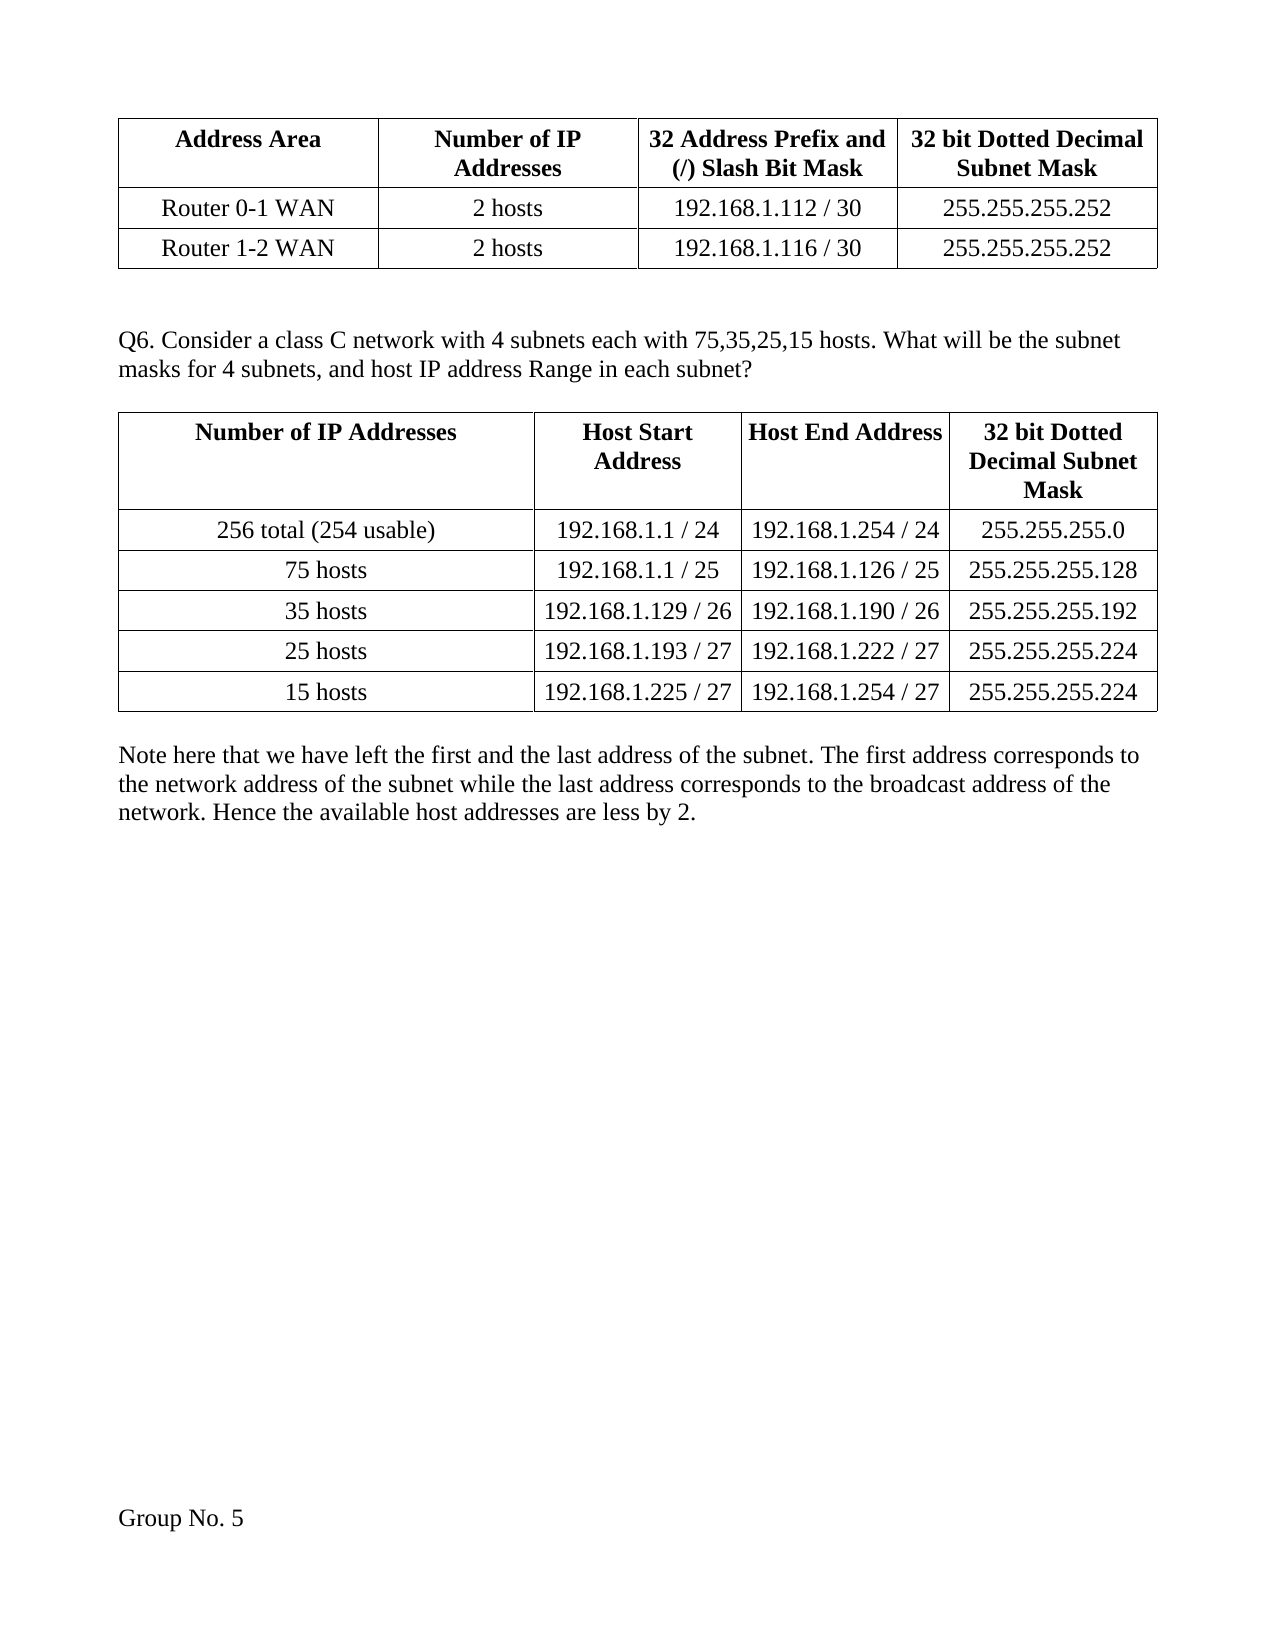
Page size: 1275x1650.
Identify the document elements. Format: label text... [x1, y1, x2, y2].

table_cell 256 total (254 usable) [119, 510, 533, 550]
table_header 32 bit Dotted Decimal Subnet Mask [950, 413, 1157, 509]
table_cell 25 hosts [119, 631, 533, 671]
text Note here that we have left the first and the last address of the subnet. The first address corresponds to the network address of the subnet while the last address corresponds to the broadcast address of the network. Hence the available host addresses are less by 2. [118, 740, 1157, 826]
text Q6. Consider a class C network with 4 subnets each with 75,35,25,15 hosts. What will be the subnet [118, 325, 1157, 354]
table_cell 192.168.1.126 / 25 [742, 551, 949, 590]
table_header Address Area [119, 119, 378, 187]
table_cell 255.255.255.252 [898, 188, 1157, 228]
table_cell 192.168.1.1 / 25 [535, 551, 741, 590]
table_cell Router 0-1 WAN [119, 188, 378, 228]
table_cell 255.255.255.224 [950, 631, 1157, 671]
table_cell 2 hosts [379, 188, 637, 228]
table_header 32 Address Prefix and (/) Slash Bit Mask [639, 119, 897, 187]
table_cell 192.168.1.112 / 30 [639, 188, 897, 228]
table_cell 2 hosts [379, 229, 637, 268]
table_cell 35 hosts [119, 591, 533, 630]
table_cell 255.255.255.128 [950, 551, 1157, 590]
table_cell 192.168.1.254 / 24 [742, 510, 949, 550]
table_header Host End Address [742, 413, 949, 509]
table_cell Router 1-2 WAN [119, 229, 378, 268]
text masks for 4 subnets, and host IP address Range in each subnet? [118, 354, 1157, 383]
table_cell 192.168.1.193 / 27 [535, 631, 741, 671]
table_cell 192.168.1.190 / 26 [742, 591, 949, 630]
table_cell 192.168.1.222 / 27 [742, 631, 949, 671]
table_cell 15 hosts [119, 672, 533, 711]
table_cell 255.255.255.192 [950, 591, 1157, 630]
table_header 32 bit Dotted Decimal Subnet Mask [898, 119, 1157, 187]
table_cell 192.168.1.1 / 24 [535, 510, 741, 550]
table_cell 255.255.255.224 [950, 672, 1157, 711]
table_header Number of IP Addresses [379, 119, 637, 187]
table_header Number of IP Addresses [119, 413, 533, 509]
table_cell 192.168.1.225 / 27 [535, 672, 741, 711]
table_cell 192.168.1.254 / 27 [742, 672, 949, 711]
table_cell 255.255.255.0 [950, 510, 1157, 550]
table_cell 255.255.255.252 [898, 229, 1157, 268]
table_cell 192.168.1.129 / 26 [535, 591, 741, 630]
table_cell 192.168.1.116 / 30 [639, 229, 897, 268]
table_header Host Start Address [535, 413, 741, 509]
table_cell 75 hosts [119, 551, 533, 590]
